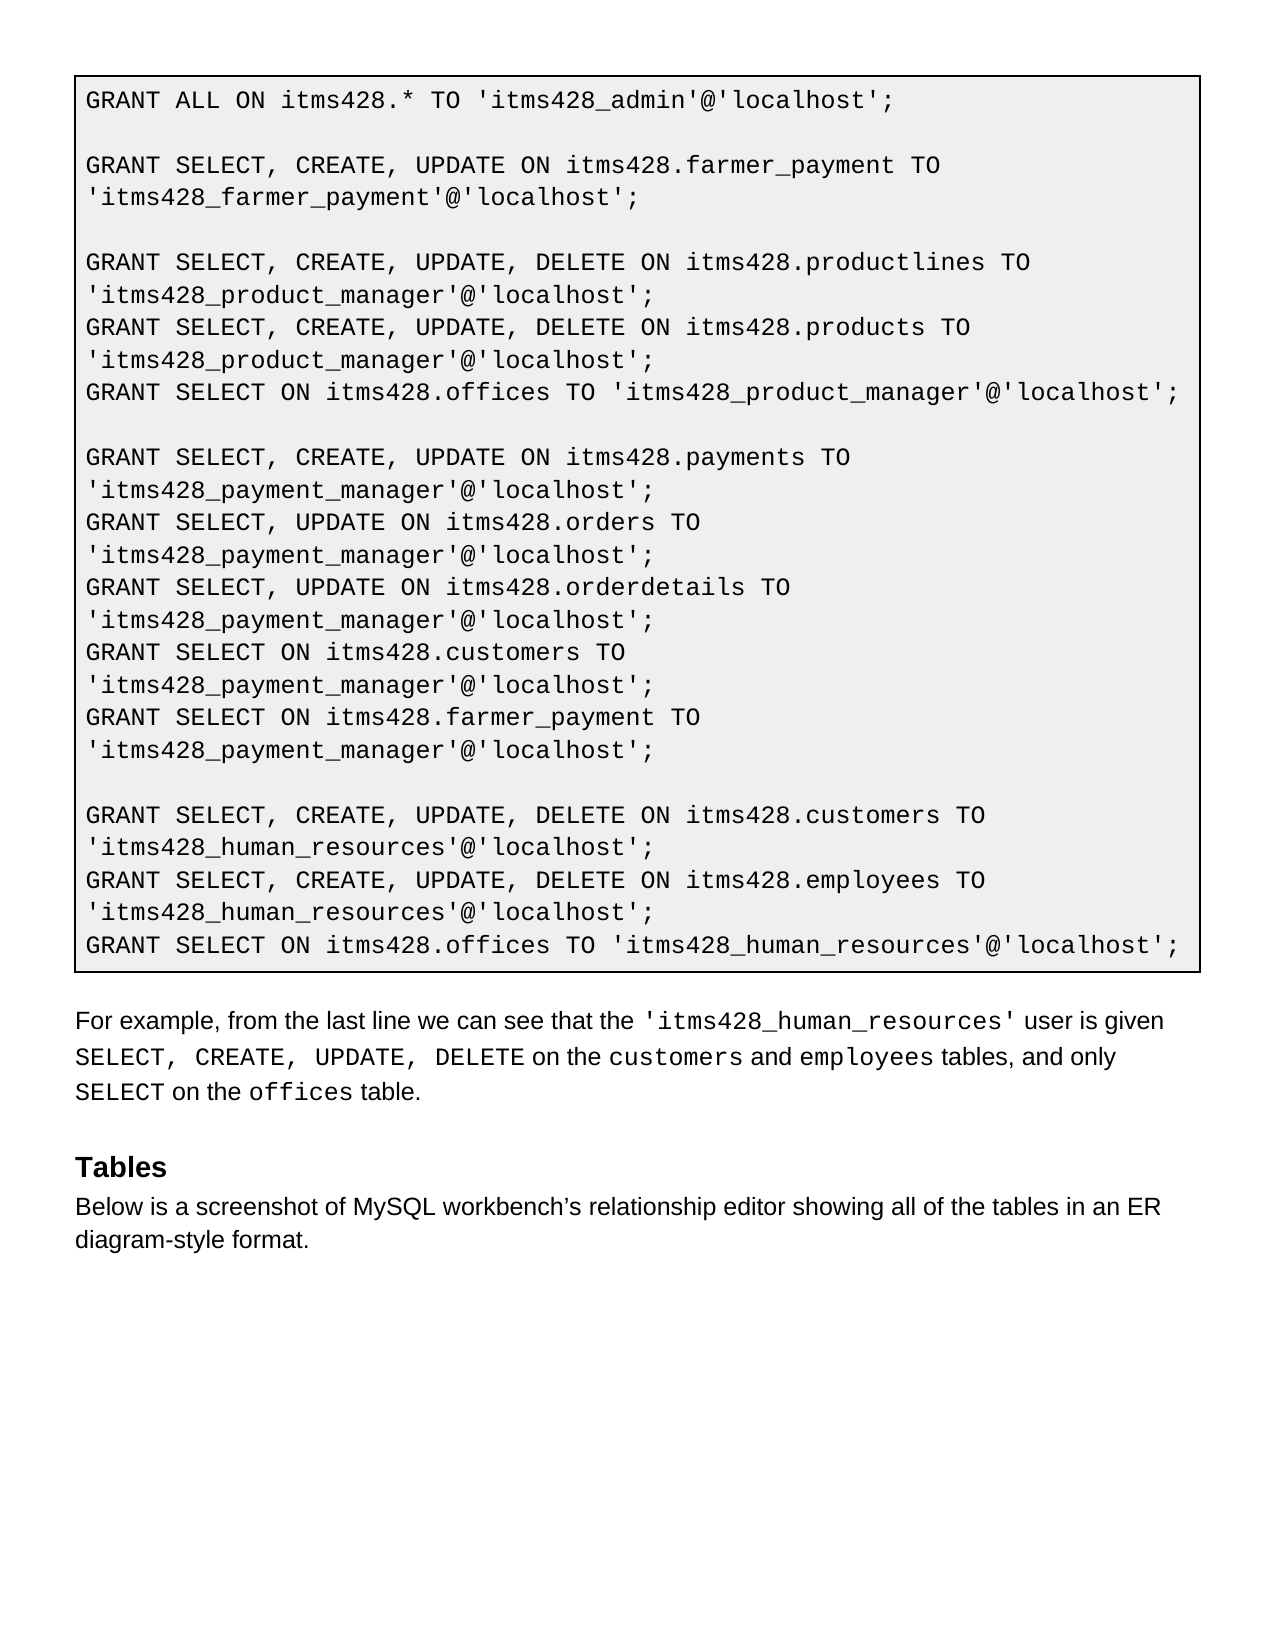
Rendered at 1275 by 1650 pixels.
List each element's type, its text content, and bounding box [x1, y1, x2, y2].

subtitle Tables [75, 1150, 1200, 1183]
text For example, from the last line we can see that the 'itms428_human_resources' user is given SELECT, CREATE, UPDATE, DELETE on the customers and employees tables, and only SELECT on the offices table. [75, 1006, 1200, 1108]
table_header GRANT ALL ON itms428.* TO 'itms428_admin'@'localhost'; GRANT SELECT, CREATE, UPDATE ON itms428.farmer_payment TO 'itms428_farmer_payment'@'localhost'; GRANT SELECT, CREATE, UPDATE, DELETE ON itms428.productlines TO 'itms428_product_manager'@'localhost'; GRANT SELECT, CREATE, UPDATE, DELETE ON itms428.products TO 'itms428_product_manager'@'localhost'; GRANT SELECT ON itms428.offices TO 'itms428_product_manager'@'localhost'; GRANT SELECT, CREATE, UPDATE ON itms428.payments TO 'itms428_payment_manager'@'localhost'; GRANT SELECT, UPDATE ON itms428.orders TO 'itms428_payment_manager'@'localhost'; GRANT SELECT, UPDATE ON itms428.orderdetails TO 'itms428_payment_manager'@'localhost'; GRANT SELECT ON itms428.customers TO 'itms428_payment_manager'@'localhost'; GRANT SELECT ON itms428.farmer_payment TO 'itms428_payment_manager'@'localhost'; GRANT SELECT, CREATE, UPDATE, DELETE ON itms428.customers TO 'itms428_human_resources'@'localhost'; GRANT SELECT, CREATE, UPDATE, DELETE ON itms428.employees TO 'itms428_human_resources'@'localhost'; GRANT SELECT ON itms428.offices TO 'itms428_human_resources'@'localhost'; [76, 77, 1199, 971]
text Below is a screenshot of MySQL workbench’s relationship editor showing all of the tables in an ER diagram-style format. [75, 1192, 1200, 1253]
